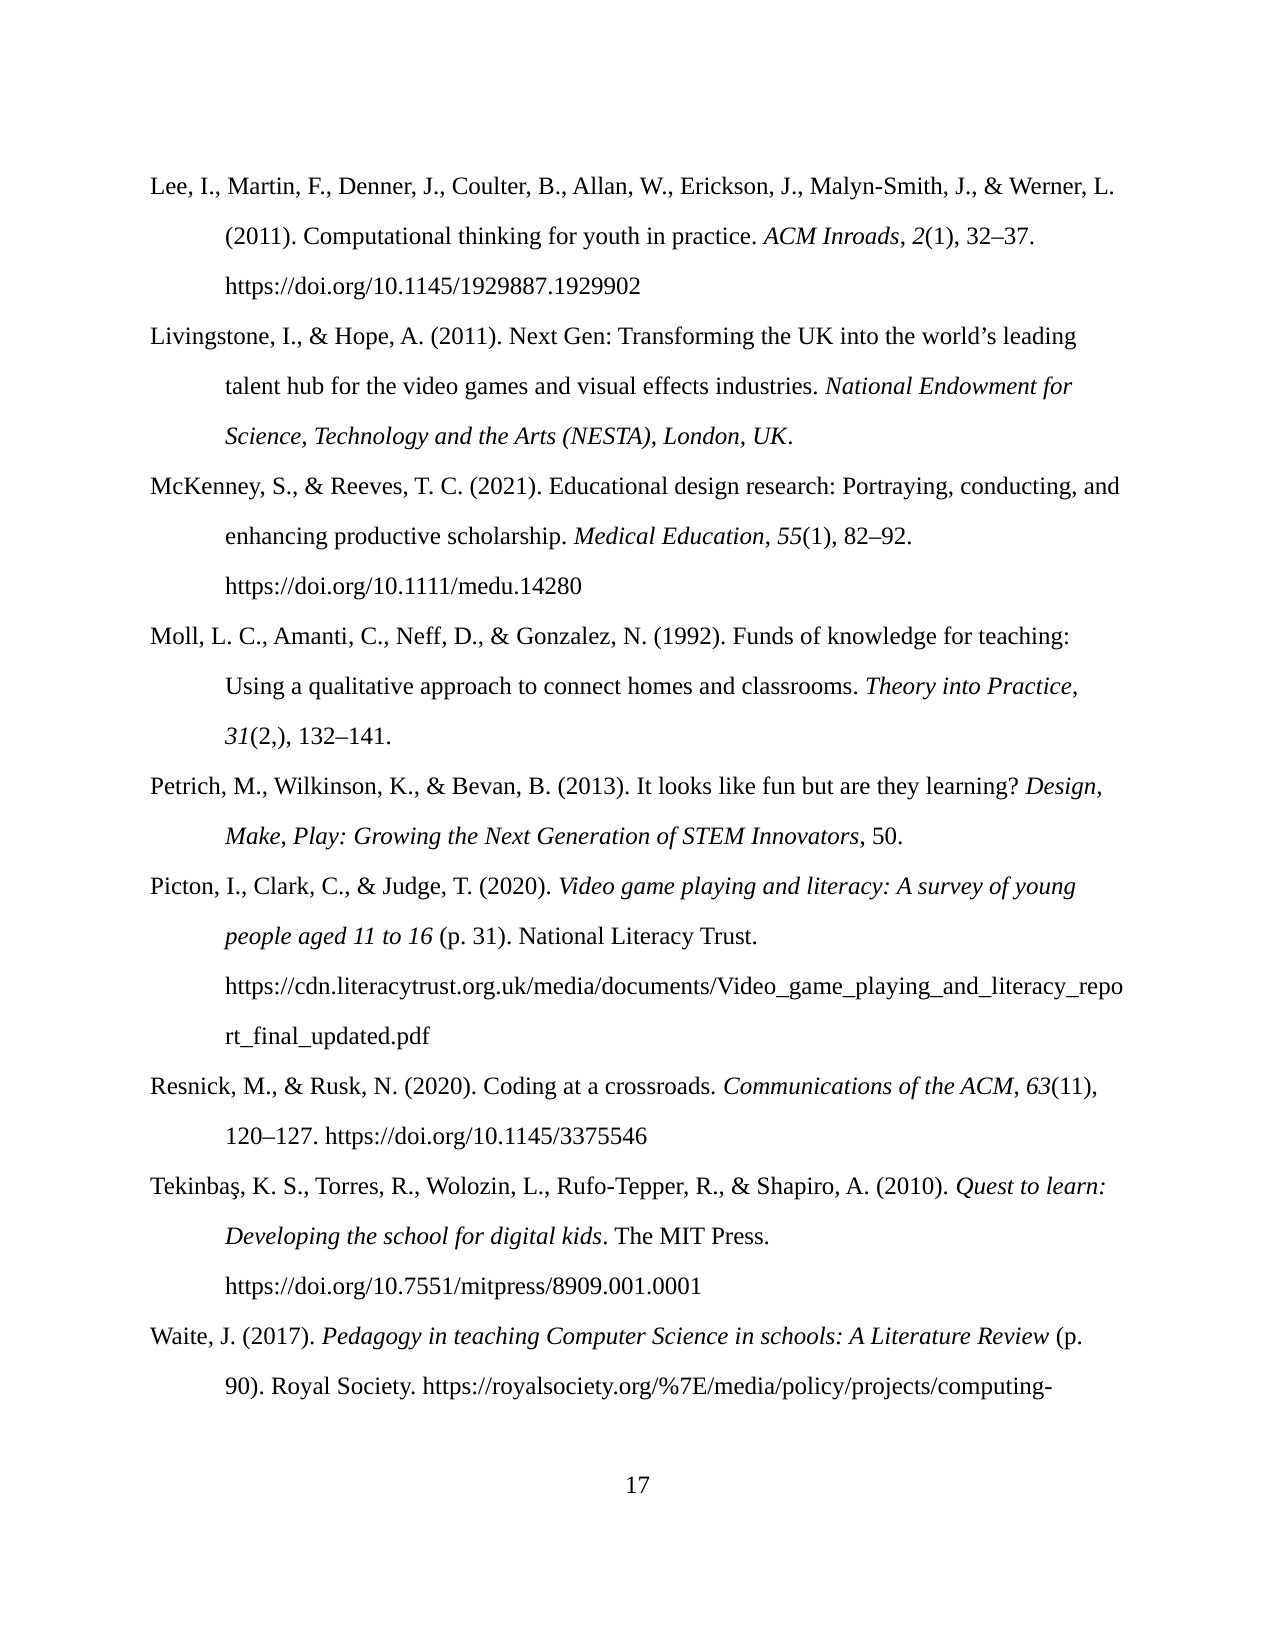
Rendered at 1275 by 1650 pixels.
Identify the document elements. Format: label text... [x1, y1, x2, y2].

text Picton, I., Clark, C., & Judge, T. (2020). Video game playing and literacy: A survey of young people aged 11 to 16 (p. 31). National Literacy Trust. https://cdn.literacytrust.org.uk/media/documents/Video_game_playing_and_literacy_report_final_updated.pdf [150, 850, 1125, 1050]
text Petrich, M., Wilkinson, K., & Bevan, B. (2013). It looks like fun but are they learning? Design, Make, Play: Growing the Next Generation of STEM Innovators, 50. [150, 750, 1125, 850]
text Tekinbaş, K. S., Torres, R., Wolozin, L., Rufo-Tepper, R., & Shapiro, A. (2010). Quest to learn: Developing the school for digital kids. The MIT Press. https://doi.org/10.7551/mitpress/8909.001.0001 [150, 1150, 1125, 1300]
text Moll, L. C., Amanti, C., Neff, D., & Gonzalez, N. (1992). Funds of knowledge for teaching: Using a qualitative approach to connect homes and classrooms. Theory into Practice, 31(2,), 132–141. [150, 600, 1125, 750]
text McKenney, S., & Reeves, T. C. (2021). Educational design research: Portraying, conducting, and enhancing productive scholarship. Medical Education, 55(1), 82–92. https://doi.org/10.1111/medu.14280 [150, 450, 1125, 600]
text Livingstone, I., & Hope, A. (2011). Next Gen: Transforming the UK into the world’s leading talent hub for the video games and visual effects industries. National Endowment for Science, Technology and the Arts (NESTA), London, UK. [150, 300, 1125, 450]
text Waite, J. (2017). Pedagogy in teaching Computer Science in schools: A Literature Review (p. 90). Royal Society. https://royalsociety.org/%7E/media/policy/projects/computing- [150, 1300, 1125, 1400]
text Resnick, M., & Rusk, N. (2020). Coding at a crossroads. Communications of the ACM, 63(11), 120–127. https://doi.org/10.1145/3375546 [150, 1050, 1125, 1150]
text Lee, I., Martin, F., Denner, J., Coulter, B., Allan, W., Erickson, J., Malyn-Smith, J., & Werner, L. (2011). Computational thinking for youth in practice. ACM Inroads, 2(1), 32–37. https://doi.org/10.1145/1929887.1929902 [150, 150, 1125, 300]
